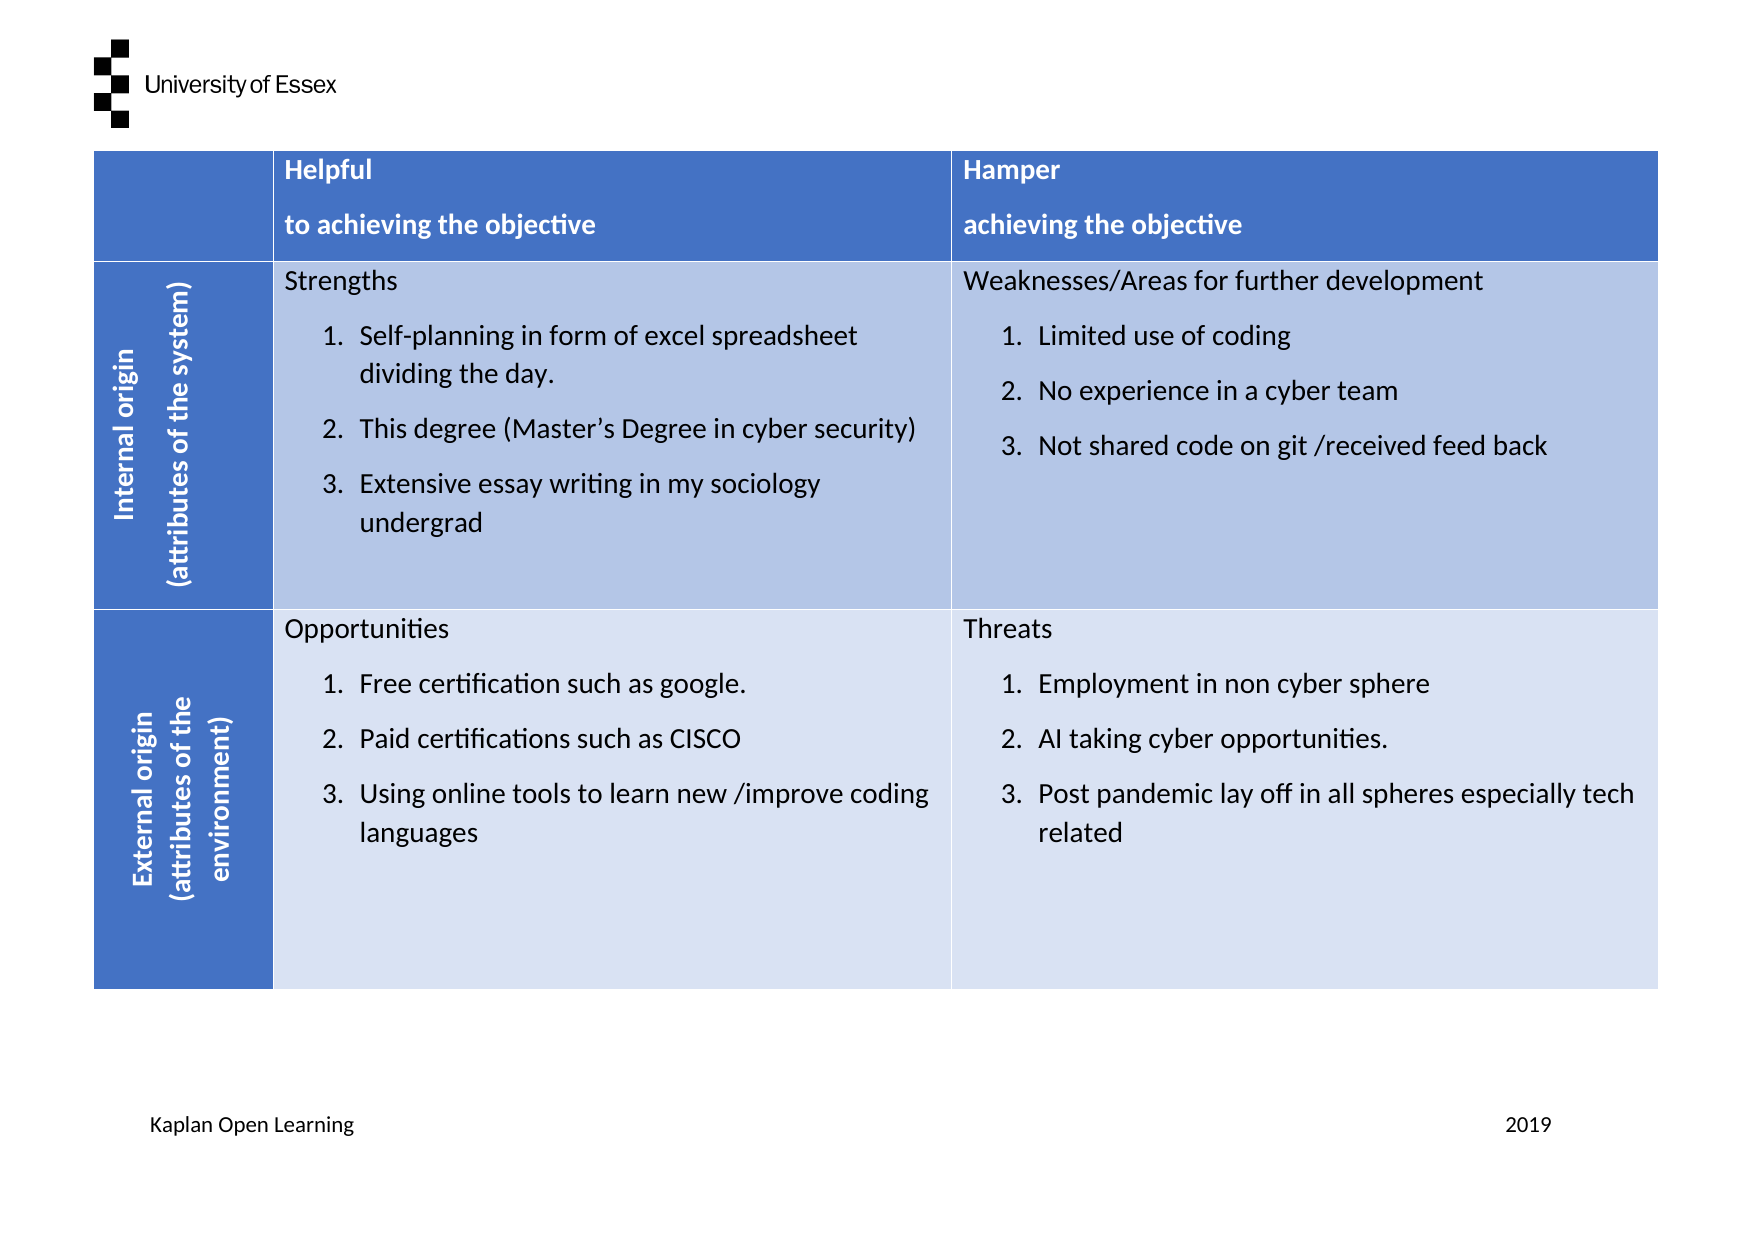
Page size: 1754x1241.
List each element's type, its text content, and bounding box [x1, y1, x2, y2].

table_cell Strengths Self-planning in form of excel spreadsheet dividing the day. This degree (Master’s Degree in cyber security) Extensive essay writing in my sociology undergrad [274, 262, 951, 609]
table_header Helpful to achieving the objective [274, 151, 951, 261]
table_cell Internal origin (attributes of the system) [94, 262, 273, 609]
table_cell Opportunities Free certification such as google. Paid certifications such as CISCO Using online tools to learn new /improve coding languages [274, 610, 951, 989]
table_header Hamper achieving the objective [952, 151, 1658, 261]
table_cell Threats Employment in non cyber sphere AI taking cyber opportunities. Post pandemic lay off in all spheres especially tech related [952, 610, 1658, 989]
table_header [94, 151, 273, 261]
table_cell Weaknesses/Areas for further development Limited use of coding No experience in a cyber team Not shared code on git /received feed back [952, 262, 1658, 609]
table_cell External origin (attributes of the environment) [94, 610, 273, 989]
